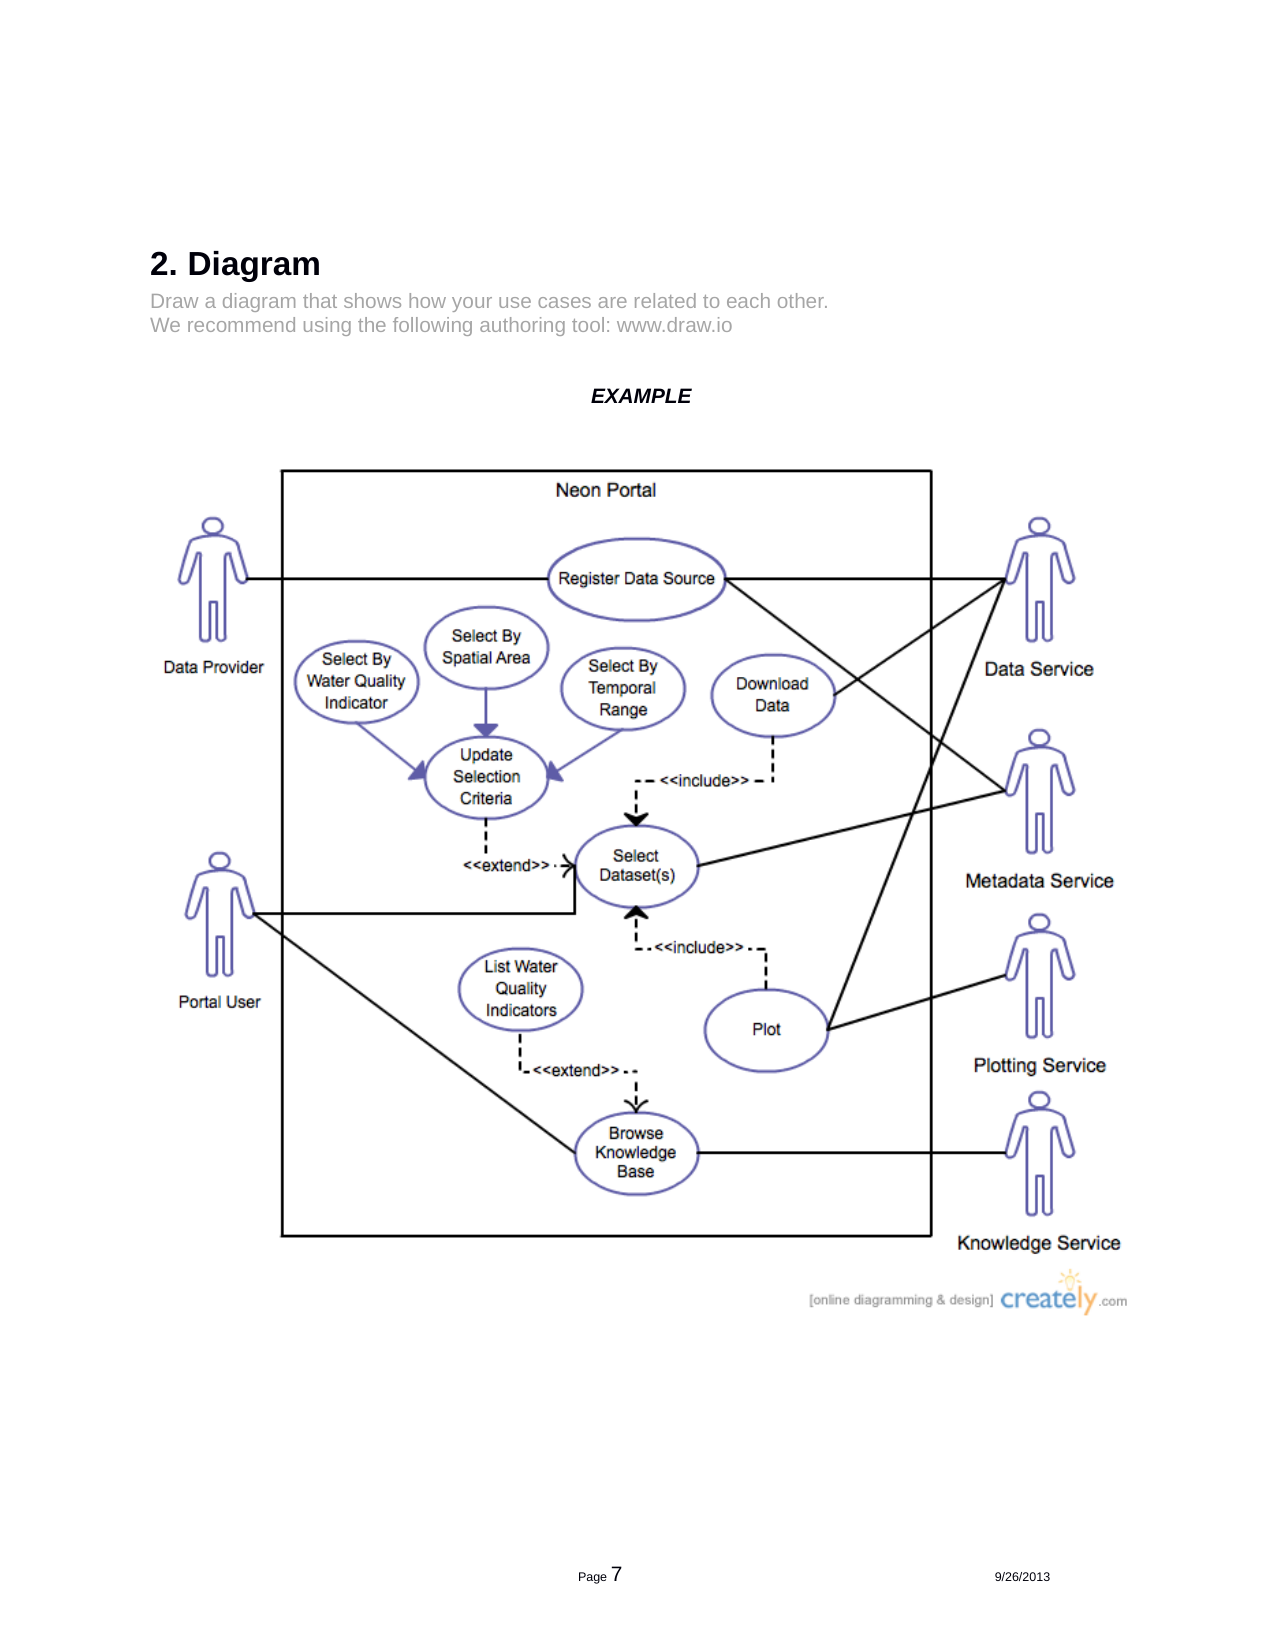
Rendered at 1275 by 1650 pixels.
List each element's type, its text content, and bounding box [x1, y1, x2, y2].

picture [150, 456, 1135, 1321]
text EXAMPLE [150, 384, 1134, 408]
text We recommend using the following authoring tool: www.draw.io [150, 312, 1134, 336]
subtitle Diagram [150, 244, 1134, 282]
text Draw a diagram that shows how your use cases are related to each other. [150, 288, 1134, 312]
